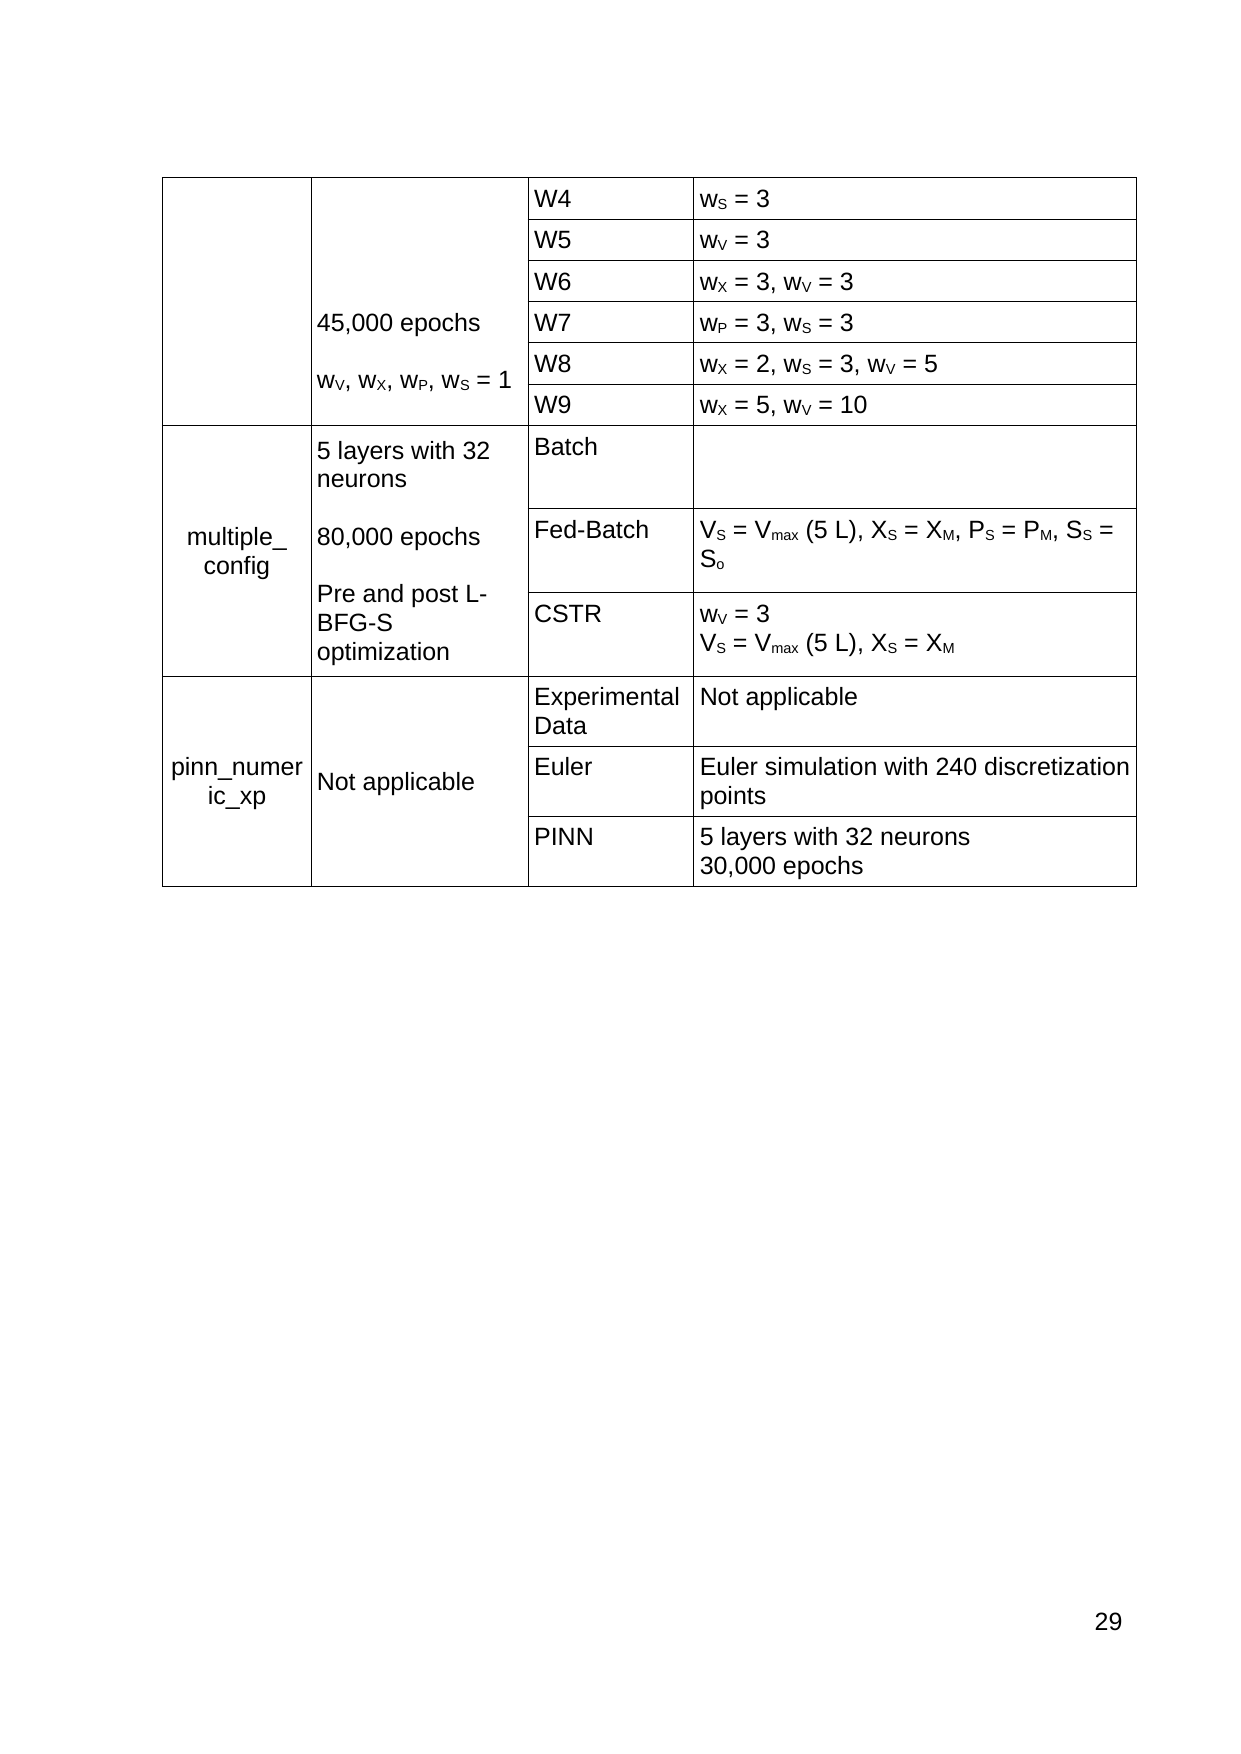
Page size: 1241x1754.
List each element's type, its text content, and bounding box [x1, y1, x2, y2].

table_cell W8 [529, 343, 693, 383]
table_cell wS = 3 [694, 178, 1136, 218]
table_cell CSTR [529, 593, 693, 676]
table_cell Batch [529, 426, 693, 508]
table_cell Fed-Batch [529, 509, 693, 592]
table_cell Euler [529, 747, 693, 816]
table_cell W6 [529, 261, 693, 301]
table_cell 5 layers with 32 neurons 80,000 epochs Pre and post L-BFG-S optimization [312, 426, 528, 676]
table_cell wV = 3 VS = Vmax (5 L), XS = XM [694, 593, 1136, 676]
table_cell wX = 2, wS = 3, wV = 5 [694, 343, 1136, 383]
table_cell VS = Vmax (5 L), XS = XM, PS = PM, SS = So [694, 509, 1136, 592]
table_cell multiple_ config [163, 426, 311, 676]
table_cell PINN [529, 817, 693, 886]
table_cell 5 layers with 32 neurons 30,000 epochs [694, 817, 1136, 886]
table_cell wX = 3, wV = 3 [694, 261, 1136, 301]
table_cell wP = 3, wS = 3 [694, 302, 1136, 342]
table_cell wV = 3 [694, 220, 1136, 260]
table_cell Euler simulation with 240 discretization points [694, 747, 1136, 816]
table_cell W7 [529, 302, 693, 342]
table_cell pinn_numeric_xp [163, 677, 311, 886]
table_cell Not applicable [312, 677, 528, 886]
table_cell W5 [529, 220, 693, 260]
table_cell Experimental Data [529, 677, 693, 746]
table_cell [694, 426, 1136, 508]
table_cell Not applicable [694, 677, 1136, 746]
table_cell W9 [529, 385, 693, 425]
table_cell wX = 5, wV = 10 [694, 385, 1136, 425]
table_cell W4 [529, 178, 693, 218]
